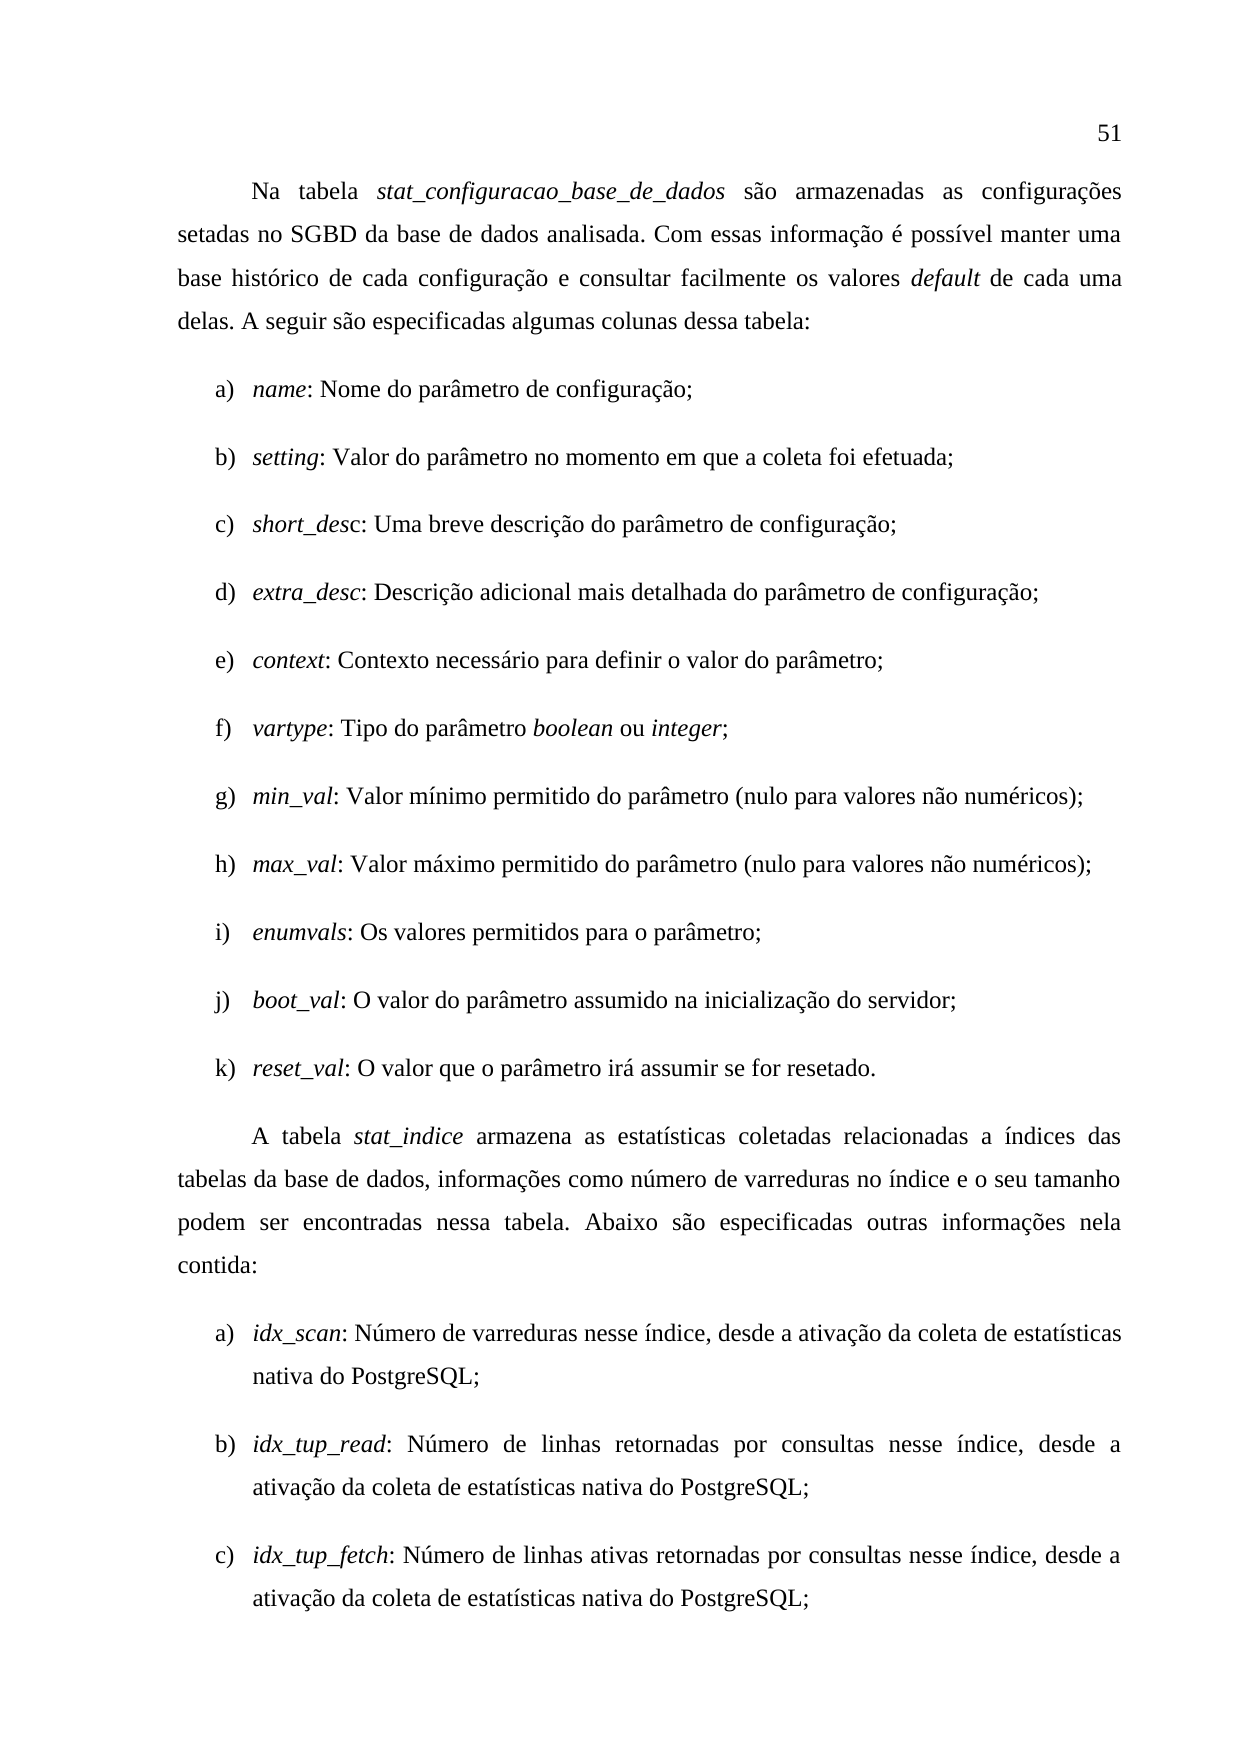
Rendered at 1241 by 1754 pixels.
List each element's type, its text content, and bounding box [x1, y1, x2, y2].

list enumvals: Os valores permitidos para o parâmetro; [215, 917, 1122, 946]
list idx_tup_fetch: Número de linhas ativas retornadas por consultas nesse índice, desde a ativação da coleta de estatísticas nativa do PostgreSQL; [215, 1540, 1122, 1612]
list name: Nome do parâmetro de configuração; [215, 374, 1122, 402]
text Na tabela stat_configuracao_base_de_dados são armazenadas as configurações setadas no SGBD da base de dados analisada. Com essas informação é possível manter uma base histórico de cada configuração e consultar facilmente os valores default de cada uma delas. A seguir são especificadas algumas colunas dessa tabela: [177, 176, 1122, 334]
list boot_val: O valor do parâmetro assumido na inicialização do servidor; [215, 985, 1122, 1014]
list context: Contexto necessário para definir o valor do parâmetro; [215, 645, 1122, 674]
list short_desc: Uma breve descrição do parâmetro de configuração; [215, 509, 1122, 538]
list max_val: Valor máximo permitido do parâmetro (nulo para valores não numéricos); [215, 849, 1122, 878]
list setting: Valor do parâmetro no momento em que a coleta foi efetuada; [215, 442, 1122, 470]
list reset_val: O valor que o parâmetro irá assumir se for resetado. [215, 1053, 1122, 1082]
list idx_tup_read: Número de linhas retornadas por consultas nesse índice, desde a ativação da coleta de estatísticas nativa do PostgreSQL; [215, 1429, 1122, 1501]
list extra_desc: Descrição adicional mais detalhada do parâmetro de configuração; [215, 577, 1122, 606]
list min_val: Valor mínimo permitido do parâmetro (nulo para valores não numéricos); [215, 781, 1122, 810]
text A tabela stat_indice armazena as estatísticas coletadas relacionadas a índices das tabelas da base de dados, informações como número de varreduras no índice e o seu tamanho podem ser encontradas nessa tabela. Abaixo são especificadas outras informações nela contida: [177, 1121, 1122, 1279]
list idx_scan: Número de varreduras nesse índice, desde a ativação da coleta de estatísticas nativa do PostgreSQL; [215, 1318, 1122, 1390]
list vartype: Tipo do parâmetro boolean ou integer; [215, 713, 1122, 742]
